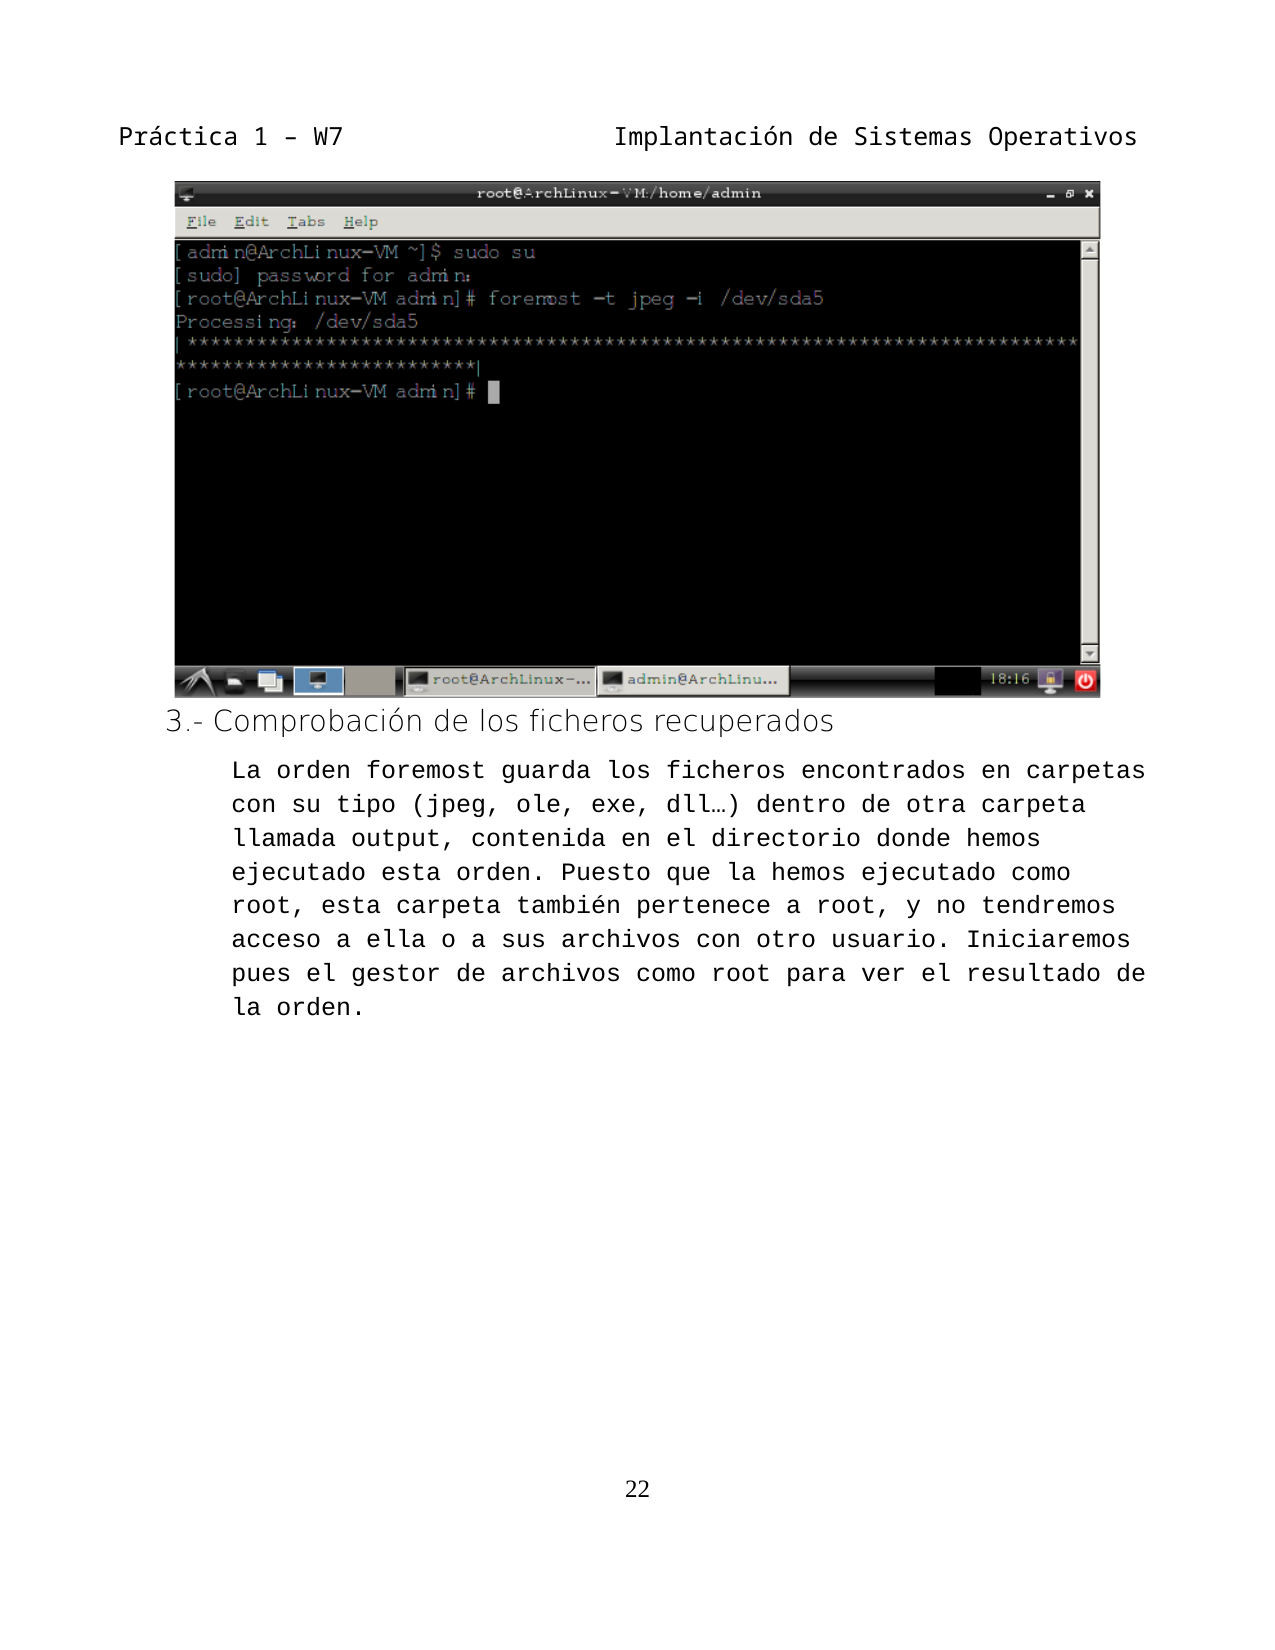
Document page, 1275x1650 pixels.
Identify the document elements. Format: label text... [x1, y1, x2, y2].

text La orden foremost guarda los ficheros encontrados en carpetas con su tipo (jpeg, ole, exe, dll…) dentro de otra carpeta llamada output, contenida en el directorio donde hemos ejecutado esta orden. Puesto que la hemos ejecutado como root, esta carpeta también pertenece a root, y no tendremos acceso a ella o a sus archivos con otro usuario. Iniciaremos pues el gestor de archivos como root para ver el resultado de la orden. [231, 757, 1157, 1023]
list Comprobación de los ficheros recuperados [156, 182, 1157, 738]
picture [174, 181, 1101, 698]
